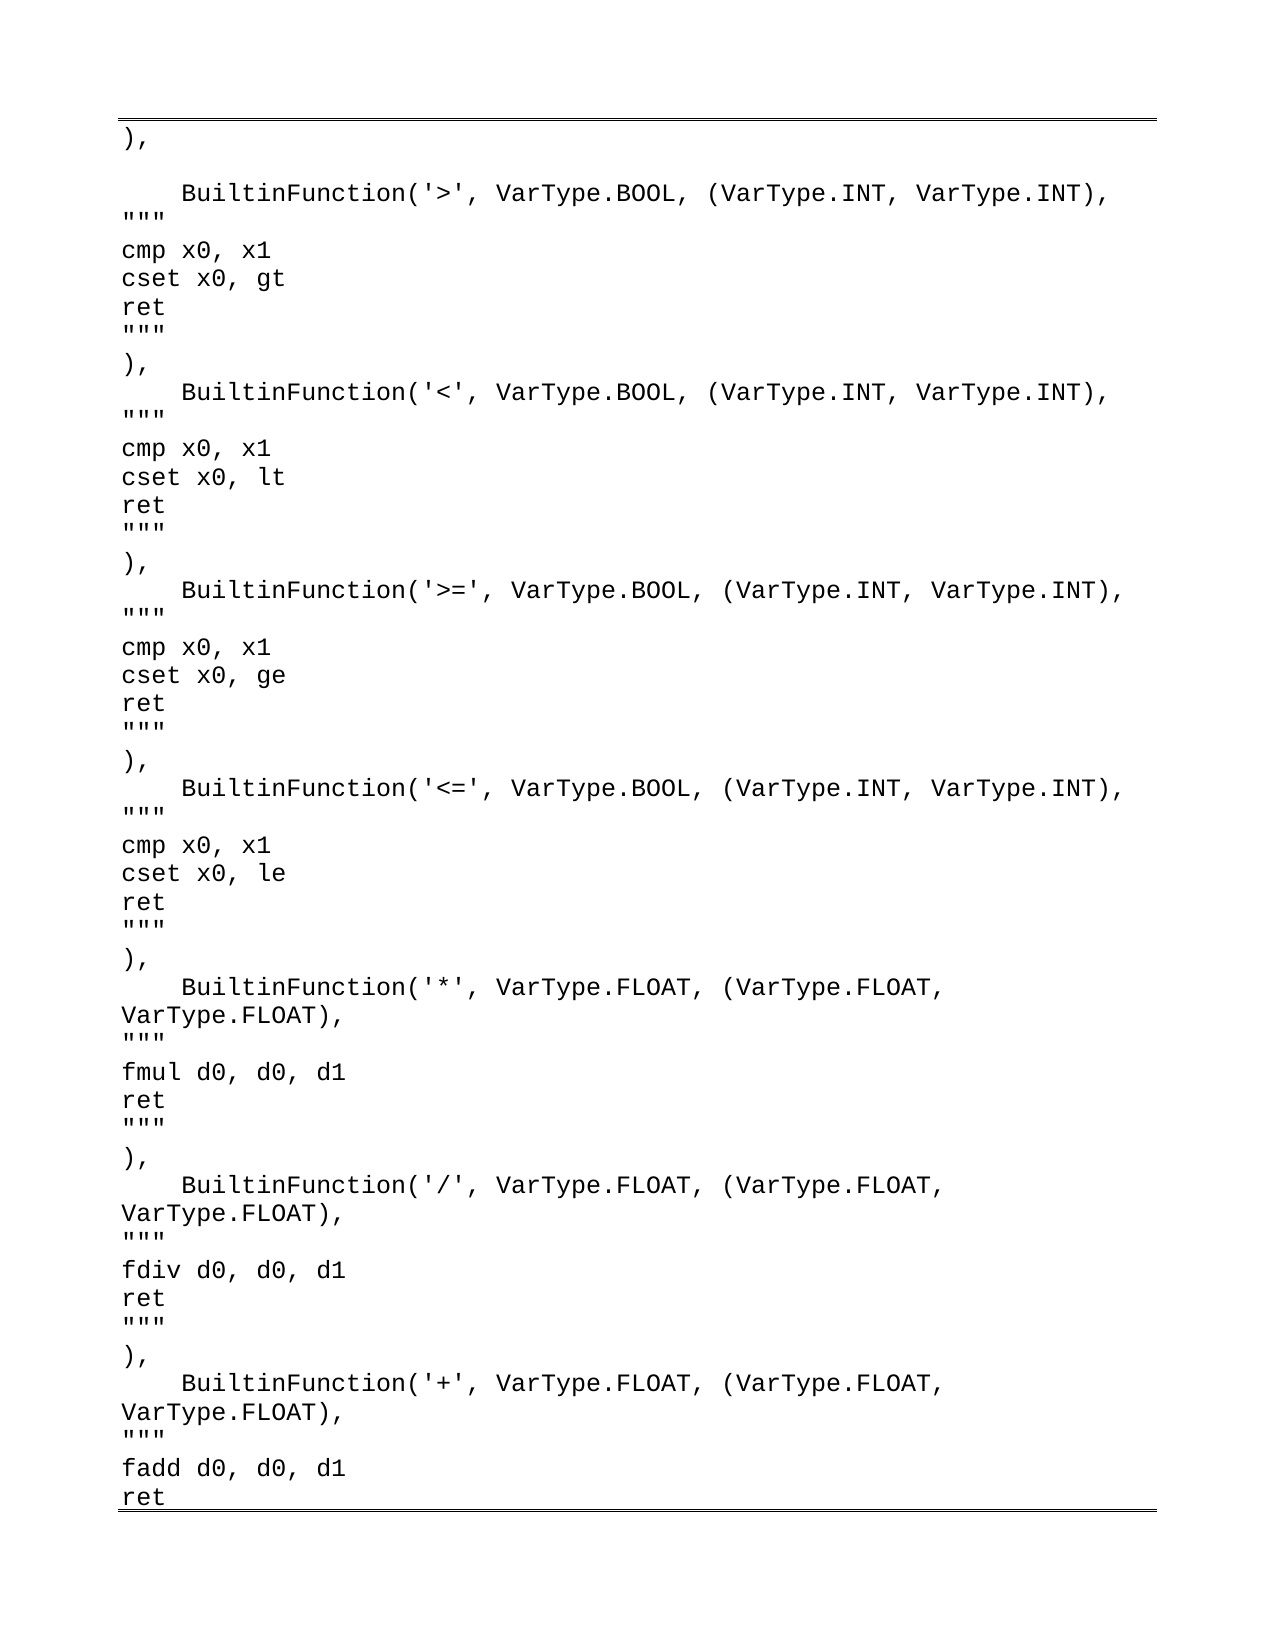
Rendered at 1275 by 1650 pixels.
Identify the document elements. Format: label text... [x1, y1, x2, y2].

text ), [118, 543, 1157, 571]
text BuiltinFunction('*', VarType.FLOAT, (VarType.FLOAT, VarType.FLOAT), [118, 968, 1157, 1025]
text cset x0, gt [118, 260, 1157, 288]
text ret [118, 288, 1157, 316]
text ), [118, 1336, 1157, 1365]
text BuiltinFunction('+', VarType.FLOAT, (VarType.FLOAT, VarType.FLOAT), [118, 1365, 1157, 1421]
text ret [118, 883, 1157, 911]
text fadd d0, d0, d1 [118, 1450, 1157, 1478]
text ), [118, 741, 1157, 770]
text cmp x0, x1 [118, 231, 1157, 260]
text BuiltinFunction('>', VarType.BOOL, (VarType.INT, VarType.INT), [118, 175, 1157, 203]
text """ [118, 203, 1157, 231]
text """ [118, 1110, 1157, 1138]
text cmp x0, x1 [118, 826, 1157, 855]
text """ [118, 1421, 1157, 1450]
text """ [118, 401, 1157, 430]
text cset x0, le [118, 855, 1157, 883]
text """ [118, 1308, 1157, 1336]
text ret [118, 1081, 1157, 1110]
text BuiltinFunction('>=', VarType.BOOL, (VarType.INT, VarType.INT), [118, 571, 1157, 600]
text ret [118, 685, 1157, 713]
text cmp x0, x1 [118, 628, 1157, 656]
text """ [118, 798, 1157, 826]
text cset x0, lt [118, 458, 1157, 486]
text ret [118, 1280, 1157, 1308]
text ), [118, 940, 1157, 968]
text """ [118, 316, 1157, 345]
text """ [118, 911, 1157, 940]
text ), [118, 121, 1157, 152]
text """ [118, 600, 1157, 628]
text fdiv d0, d0, d1 [118, 1251, 1157, 1280]
text BuiltinFunction('<', VarType.BOOL, (VarType.INT, VarType.INT), [118, 373, 1157, 401]
text BuiltinFunction('/', VarType.FLOAT, (VarType.FLOAT, VarType.FLOAT), [118, 1166, 1157, 1223]
text fmul d0, d0, d1 [118, 1053, 1157, 1081]
text """ [118, 1223, 1157, 1251]
text """ [118, 515, 1157, 543]
text """ [118, 1025, 1157, 1053]
text ), [118, 345, 1157, 373]
text """ [118, 713, 1157, 741]
text ret [118, 1478, 1157, 1509]
text cmp x0, x1 [118, 430, 1157, 458]
text cset x0, ge [118, 656, 1157, 685]
text BuiltinFunction('<=', VarType.BOOL, (VarType.INT, VarType.INT), [118, 770, 1157, 798]
text ), [118, 1138, 1157, 1166]
text ret [118, 486, 1157, 515]
